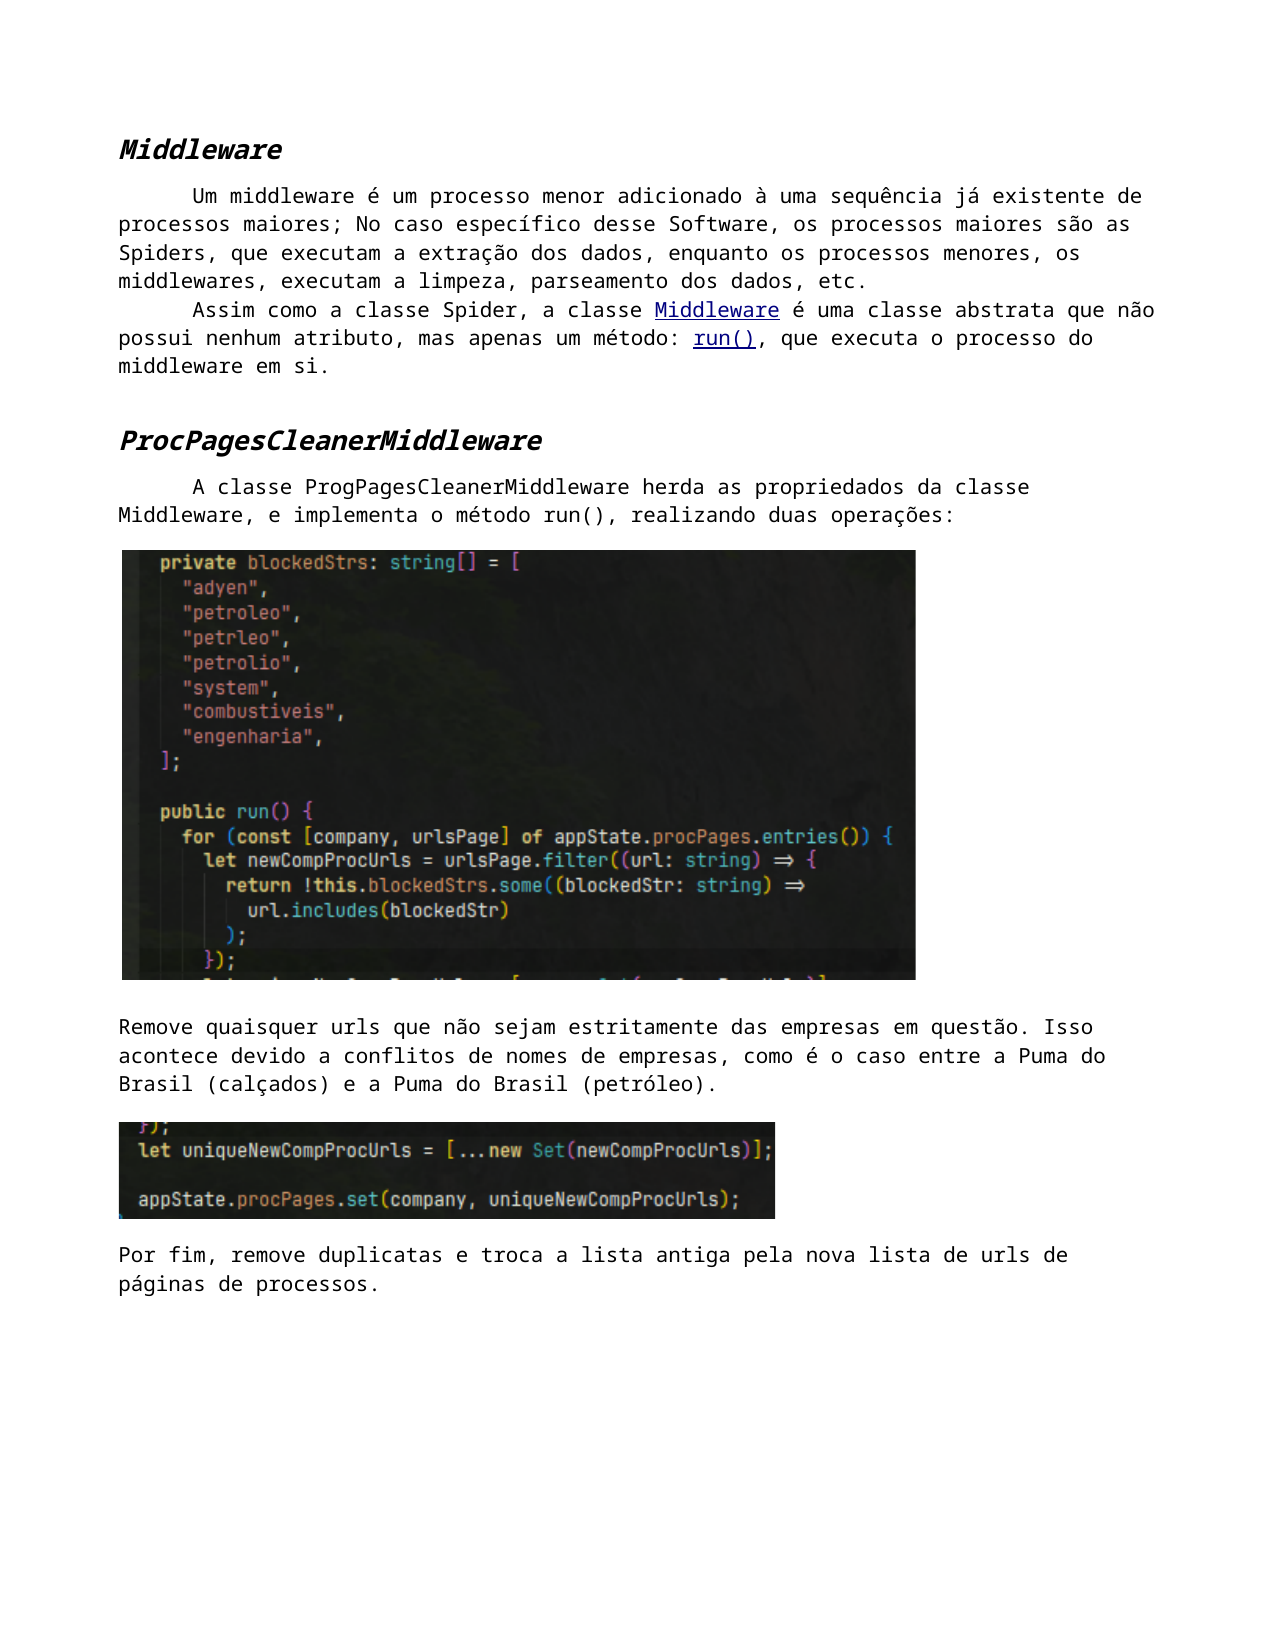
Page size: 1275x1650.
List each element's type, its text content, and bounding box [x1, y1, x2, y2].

subtitle ProcPagesCleanerMiddleware [118, 421, 1157, 458]
subtitle Middleware [118, 131, 1157, 167]
text Por fim, remove duplicatas e troca a lista antiga pela nova lista de urls de páginas de processos. [118, 1240, 1157, 1297]
text Remove quaisquer urls que não sejam estritamente das empresas em questão. Isso acontece devido a conflitos de nomes de empresas, como é o caso entre a Puma do Brasil (calçados) e a Puma do Brasil (petróleo). [118, 557, 1157, 1098]
text A classe ProgPagesCleanerMiddleware herda as propriedados da classe Middleware, e implementa o método run(), realizando duas operações: [118, 471, 1157, 529]
picture [122, 550, 916, 980]
text Um middleware é um processo menor adicionado à uma sequência já existente de processos maiores; No caso específico desse Software, os processos maiores são as Spiders, que executam a extração dos dados, enquanto os processos menores, os middlewares, executam a limpeza, parseamento dos dados, etc. [118, 180, 1157, 295]
picture [118, 1122, 775, 1219]
text Assim como a classe Spider, a classe Middleware é uma classe abstrata que não possui nenhum atributo, mas apenas um método: run(), que executa o processo do middleware em si. [118, 295, 1157, 380]
